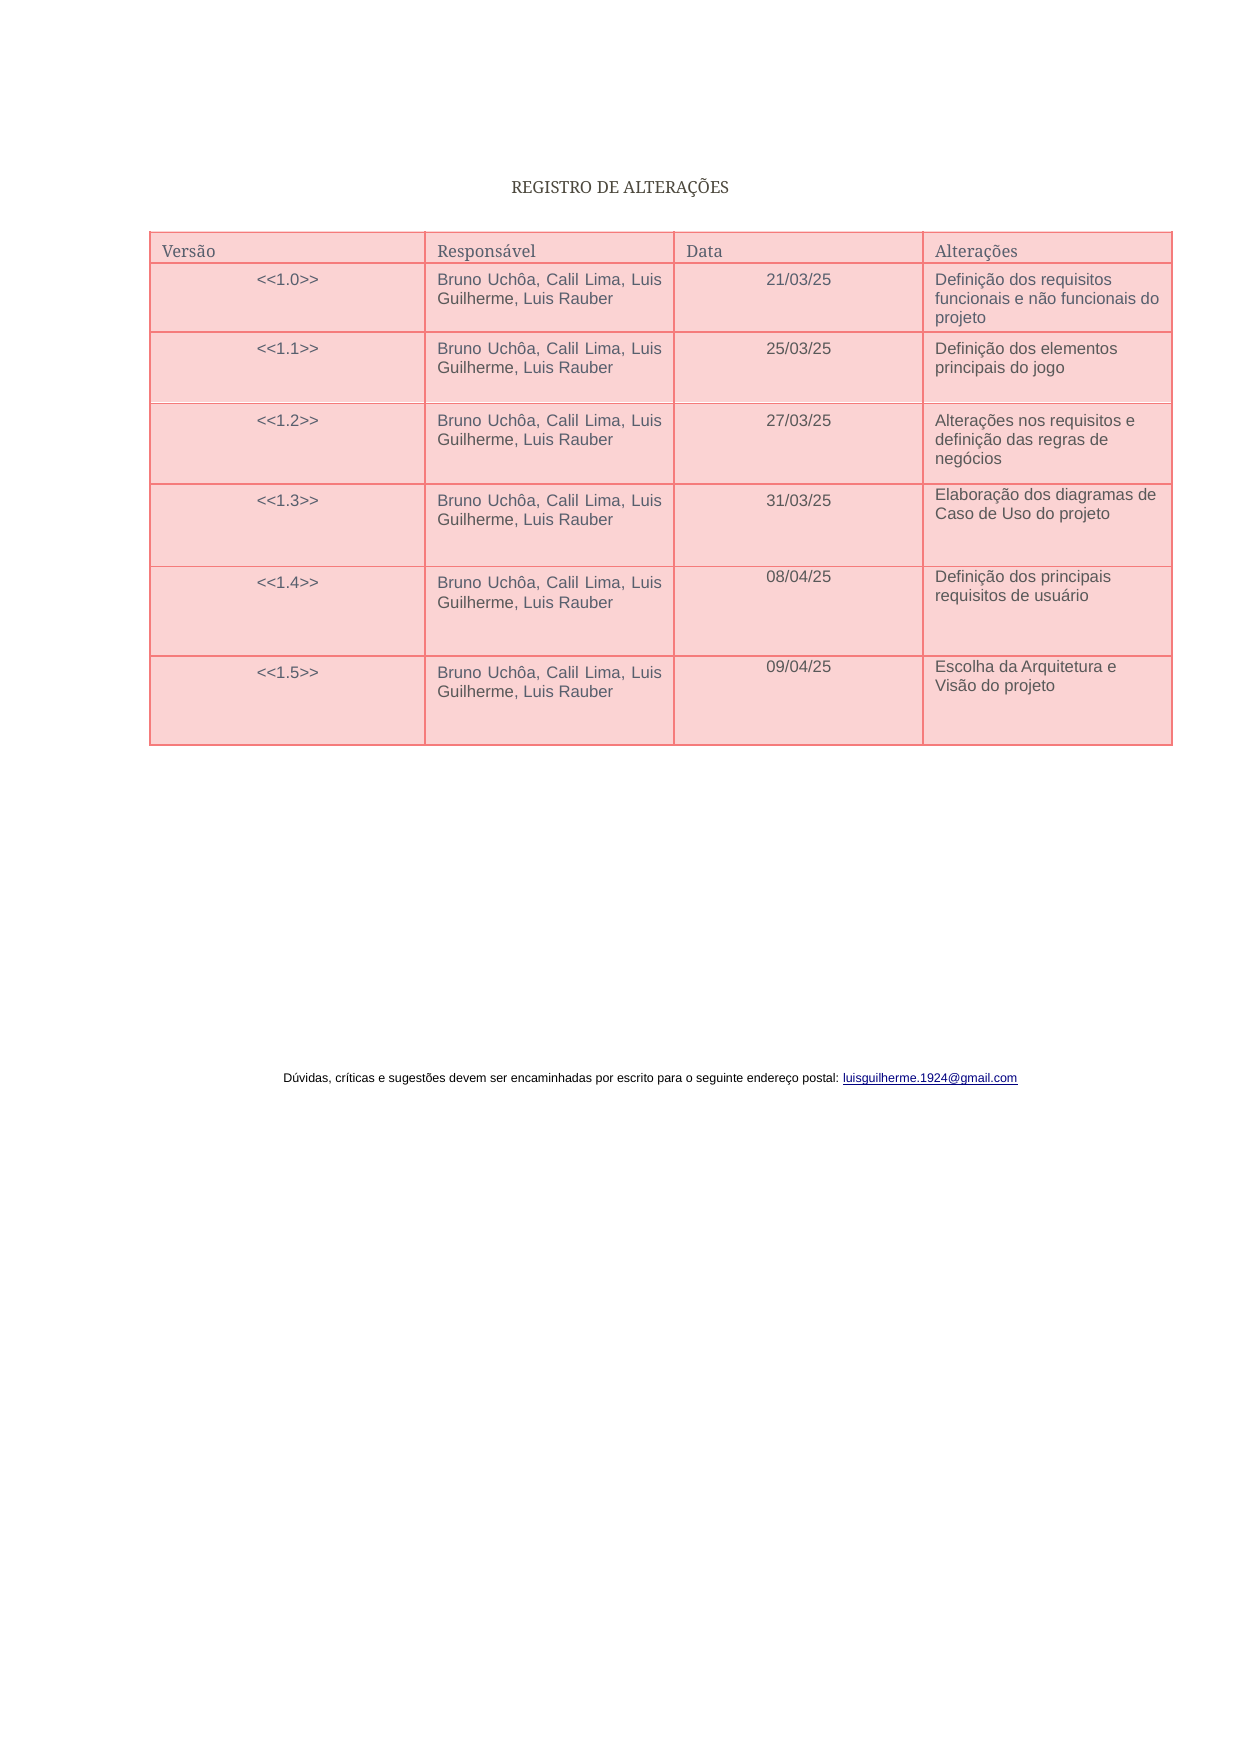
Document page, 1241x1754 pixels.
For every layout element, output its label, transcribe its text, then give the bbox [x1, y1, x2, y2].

table_cell Definição dos requisitos funcionais e não funcionais do projeto [924, 264, 1171, 331]
table_cell Bruno Uchôa, Calil Lima, Luis Guilherme, Luis Rauber [426, 333, 673, 402]
table_header Responsável [426, 233, 673, 262]
table_cell Bruno Uchôa, Calil Lima, Luis Guilherme, Luis Rauber [426, 404, 673, 483]
table_cell 09/04/25 [675, 657, 922, 744]
table_cell 31/03/25 [675, 485, 922, 566]
table_cell Definição dos principais requisitos de usuário [924, 567, 1171, 655]
table_header Alterações [924, 233, 1171, 262]
table_cell <<1.0>> [151, 264, 424, 331]
table_cell <<1.1>> [151, 333, 424, 402]
table_cell 27/03/25 [675, 404, 922, 483]
table_cell 25/03/25 [675, 333, 922, 402]
table_cell <<1.3>> [151, 485, 424, 566]
table_cell Bruno Uchôa, Calil Lima, Luis Guilherme, Luis Rauber [426, 485, 673, 566]
table_cell Bruno Uchôa, Calil Lima, Luis Guilherme, Luis Rauber [426, 264, 673, 331]
table_cell 21/03/25 [675, 264, 922, 331]
text REGISTRO DE ALTERAÇÕES [150, 175, 1090, 198]
table_cell Definição dos elementos principais do jogo [924, 333, 1171, 402]
table_cell <<1.5>> [151, 657, 424, 744]
table_cell Alterações nos requisitos e definição das regras de negócios [924, 404, 1171, 483]
text Dúvidas, críticas e sugestões devem ser encaminhadas por escrito para o seguinte endereço postal: luisguilherme.1924@gmail.com [210, 1071, 1090, 1085]
table_cell Bruno Uchôa, Calil Lima, Luis Guilherme, Luis Rauber [426, 567, 673, 655]
table_header Data [675, 233, 922, 262]
table_cell 08/04/25 [675, 567, 922, 655]
table_cell Elaboração dos diagramas de Caso de Uso do projeto [924, 485, 1171, 566]
table_cell <<1.4>> [151, 567, 424, 655]
table_cell <<1.2>> [151, 404, 424, 483]
table_cell Escolha da Arquitetura e Visão do projeto [924, 657, 1171, 744]
table_header Versão [151, 233, 424, 262]
table_cell Bruno Uchôa, Calil Lima, Luis Guilherme, Luis Rauber [426, 657, 673, 744]
